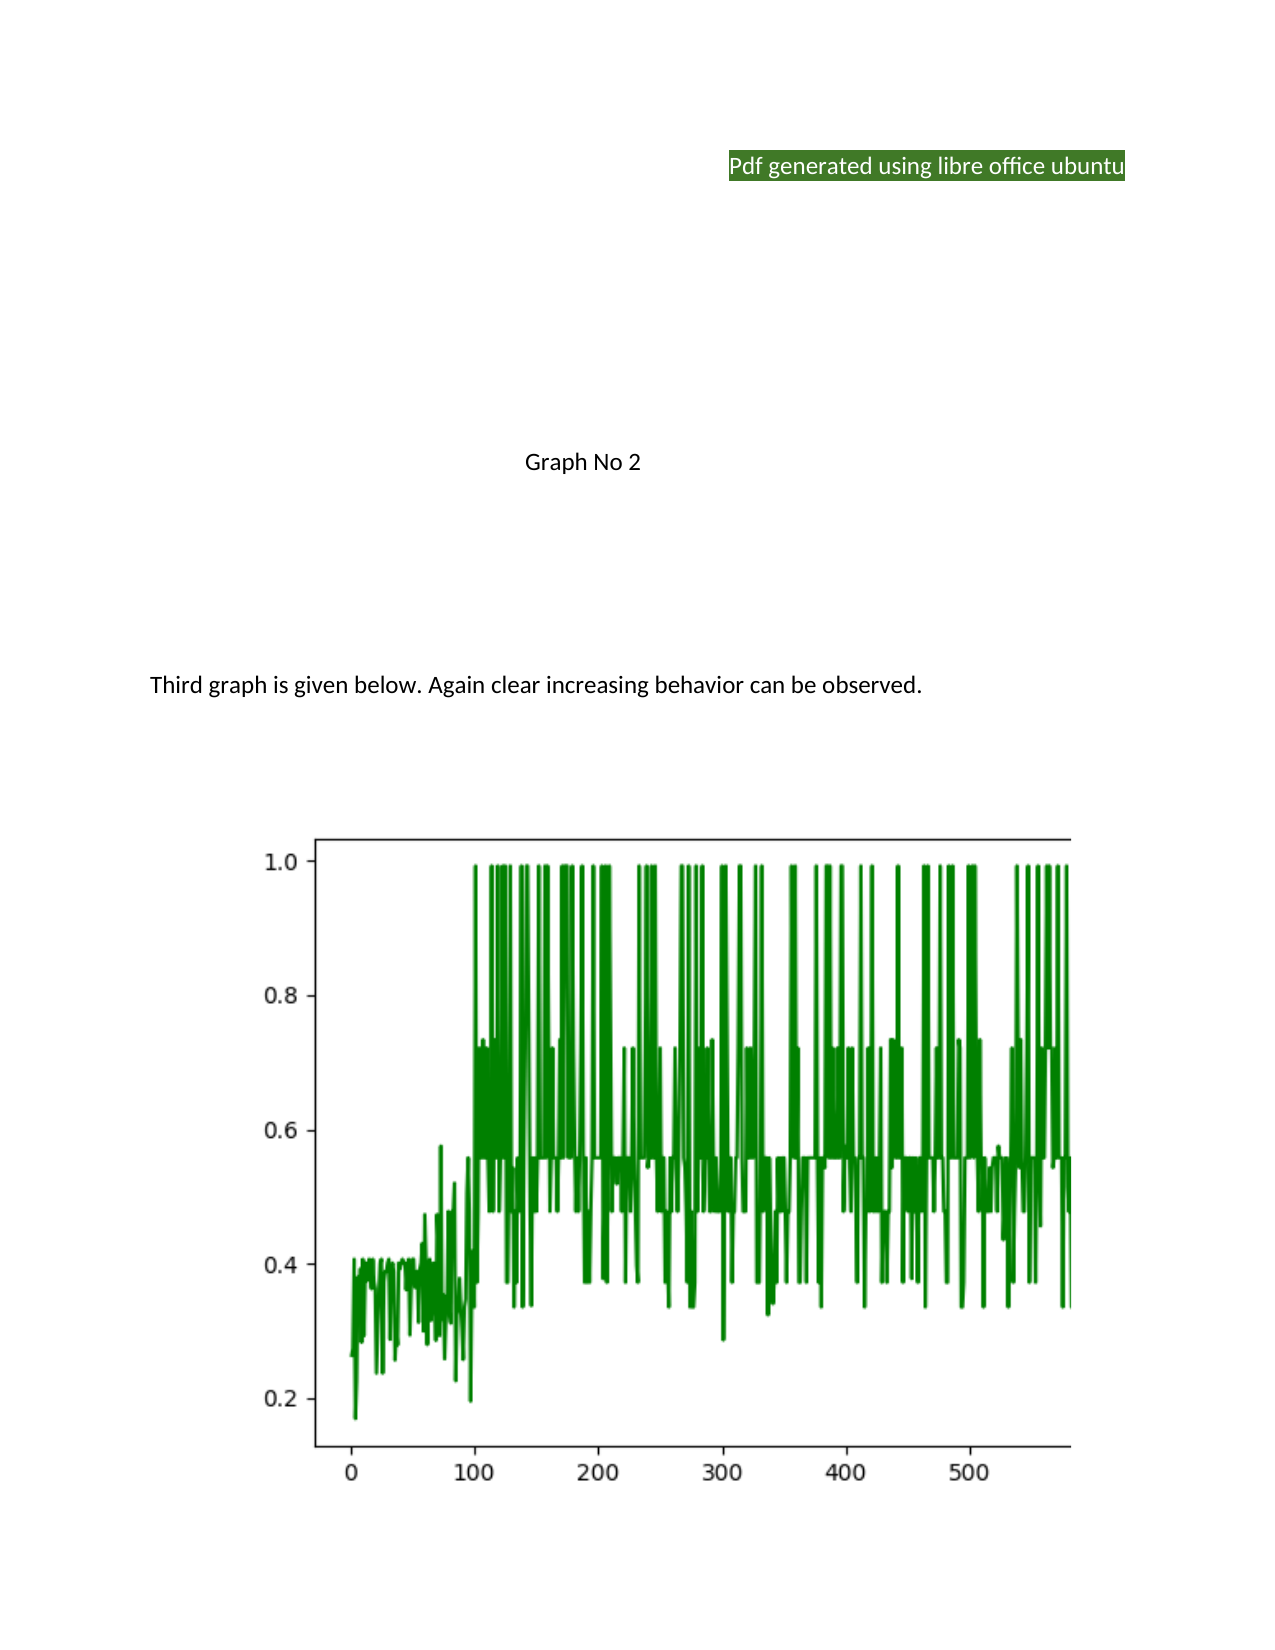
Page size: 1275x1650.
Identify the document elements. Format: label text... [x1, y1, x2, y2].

text Third graph is given below. Again clear increasing behavior can be observed. [150, 669, 1125, 700]
picture [203, 780, 1072, 1517]
text Graph No 2 [150, 446, 1125, 476]
